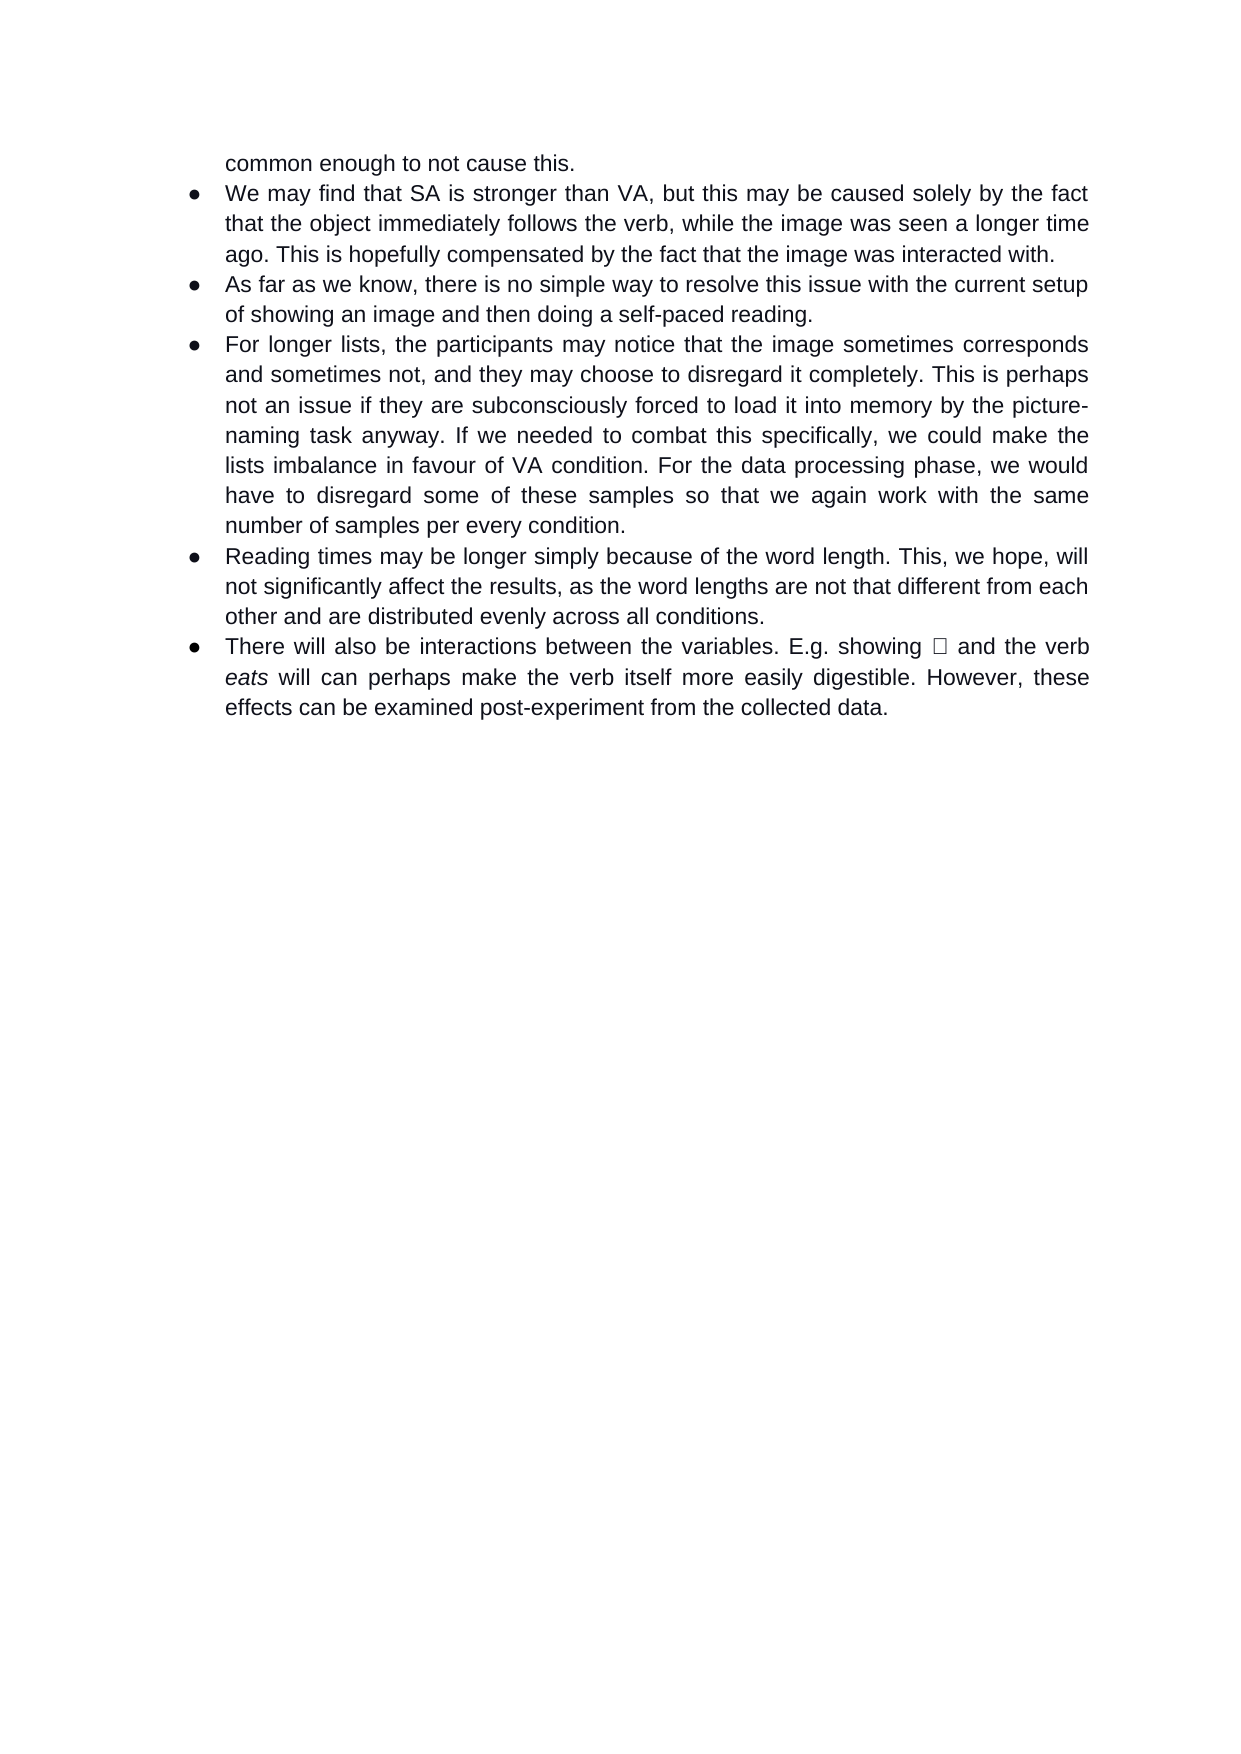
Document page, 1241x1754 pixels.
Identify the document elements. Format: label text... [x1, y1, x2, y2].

list Reading times may be longer simply because of the word length. This, we hope, will not significantly affect the results, as the word lengths are not that different from each other and are distributed evenly across all conditions. [187, 543, 1090, 629]
list There will also be interactions between the variables. E.g. showing 🎂 and the verb eats will can perhaps make the verb itself more easily digestible. However, these effects can be examined post-experiment from the collected data. [187, 633, 1090, 720]
list common enough to not cause this. [187, 150, 1090, 176]
list As far as we know, there is no simple way to resolve this issue with the current setup of showing an image and then doing a self-paced reading. [187, 271, 1090, 327]
list For longer lists, the participants may notice that the image sometimes corresponds and sometimes not, and they may choose to disregard it completely. This is perhaps not an issue if they are subconsciously forced to load it into memory by the picture-naming task anyway. If we needed to combat this specifically, we could make the lists imbalance in favour of VA condition. For the data processing phase, we would have to disregard some of these samples so that we again work with the same number of samples per every condition. [187, 331, 1090, 539]
list We may find that SA is stronger than VA, but this may be caused solely by the fact that the object immediately follows the verb, while the image was seen a longer time ago. This is hopefully compensated by the fact that the image was interacted with. [187, 180, 1090, 267]
